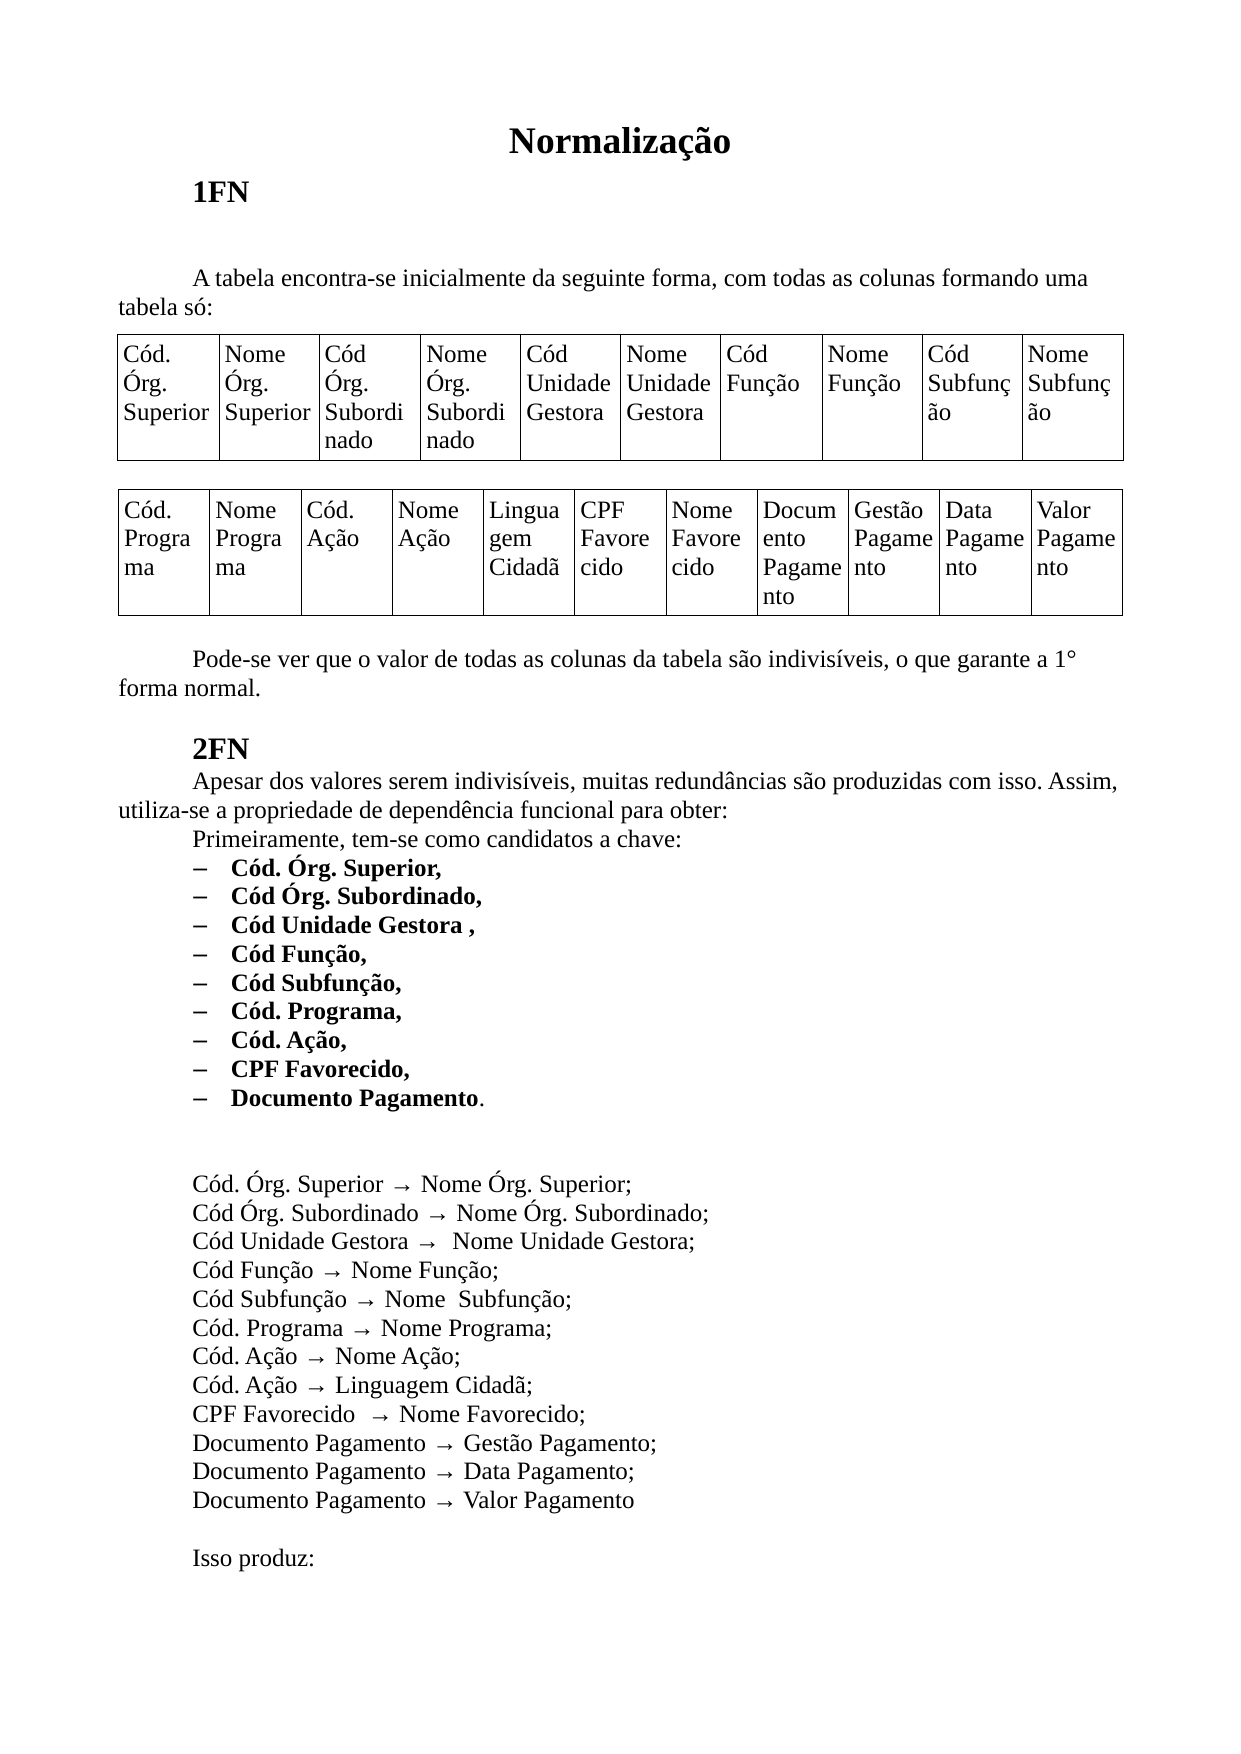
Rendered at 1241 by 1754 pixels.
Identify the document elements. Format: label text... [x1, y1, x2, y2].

table_header Gestão Pagamento [849, 490, 939, 615]
list CPF Favorecido, [193, 1054, 1122, 1083]
text Primeiramente, tem-se como candidatos a chave: [118, 824, 1122, 853]
table_header Nome Unidade Gestora [621, 335, 720, 460]
table_header Cód. Ação [302, 490, 392, 615]
list Cód. Órg. Superior, [193, 853, 1122, 881]
text Normalização [118, 118, 1122, 161]
table_header Documento Pagamento [758, 490, 848, 615]
text A tabela encontra-se inicialmente da seguinte forma, com todas as colunas formando uma tabela só: [118, 263, 1122, 321]
table_header CPF Favorecido [575, 490, 666, 615]
table_header Nome Subfunção [1023, 335, 1123, 460]
list Documento Pagamento. [193, 1083, 1122, 1111]
table_header Nome Órg. Subordinado [421, 335, 520, 460]
text 2FN [118, 731, 1122, 766]
text Cód Função → Nome Função; [118, 1255, 1122, 1284]
table_header Cód Função [721, 335, 822, 460]
table_header Cód. Órg. Superior [118, 335, 219, 460]
table_header Nome Órg. Superior [220, 335, 319, 460]
table_header Data Pagamento [940, 490, 1031, 615]
text Isso produz: [118, 1543, 1122, 1571]
text Documento Pagamento → Data Pagamento; [118, 1456, 1122, 1485]
table_header Cód Órg. Subordinado [320, 335, 420, 460]
text Documento Pagamento → Gestão Pagamento; [118, 1428, 1122, 1456]
text Cód. Ação → Nome Ação; [118, 1341, 1122, 1370]
table_header Cód. Programa [119, 490, 209, 615]
list Cód Órg. Subordinado, [193, 881, 1122, 910]
table_header Cód Unidade Gestora [521, 335, 620, 460]
text CPF Favorecido → Nome Favorecido; [118, 1399, 1122, 1428]
table_header Nome Função [823, 335, 922, 460]
table_header Valor Pagamento [1032, 490, 1122, 615]
text Pode-se ver que o valor de todas as colunas da tabela são indivisíveis, o que garante a 1° forma normal. [118, 644, 1122, 702]
list Cód. Ação, [193, 1025, 1122, 1054]
table_header Cód Subfunção [923, 335, 1022, 460]
text Cód Subfunção → Nome Subfunção; [118, 1284, 1122, 1313]
list Cód Subfunção, [193, 968, 1122, 996]
text 1FN [118, 174, 1122, 210]
text Cód Órg. Subordinado → Nome Órg. Subordinado; [118, 1198, 1122, 1226]
list Cód Função, [193, 939, 1122, 968]
table_header Nome Favorecido [667, 490, 757, 615]
list Cód Unidade Gestora , [193, 910, 1122, 939]
text Cód Unidade Gestora → Nome Unidade Gestora; [118, 1226, 1122, 1255]
text Cód. Programa → Nome Programa; [118, 1313, 1122, 1341]
text Documento Pagamento → Valor Pagamento [118, 1485, 1122, 1514]
table_header Nome Ação [393, 490, 483, 615]
list Cód. Programa, [193, 996, 1122, 1025]
table_header Linguagem Cidadã [484, 490, 574, 615]
table_header Nome Programa [210, 490, 301, 615]
text Apesar dos valores serem indivisíveis, muitas redundâncias são produzidas com isso. Assim, utiliza-se a propriedade de dependência funcional para obter: [118, 766, 1122, 824]
text Cód. Órg. Superior → Nome Órg. Superior; [118, 1169, 1122, 1198]
text Cód. Ação → Linguagem Cidadã; [118, 1370, 1122, 1399]
